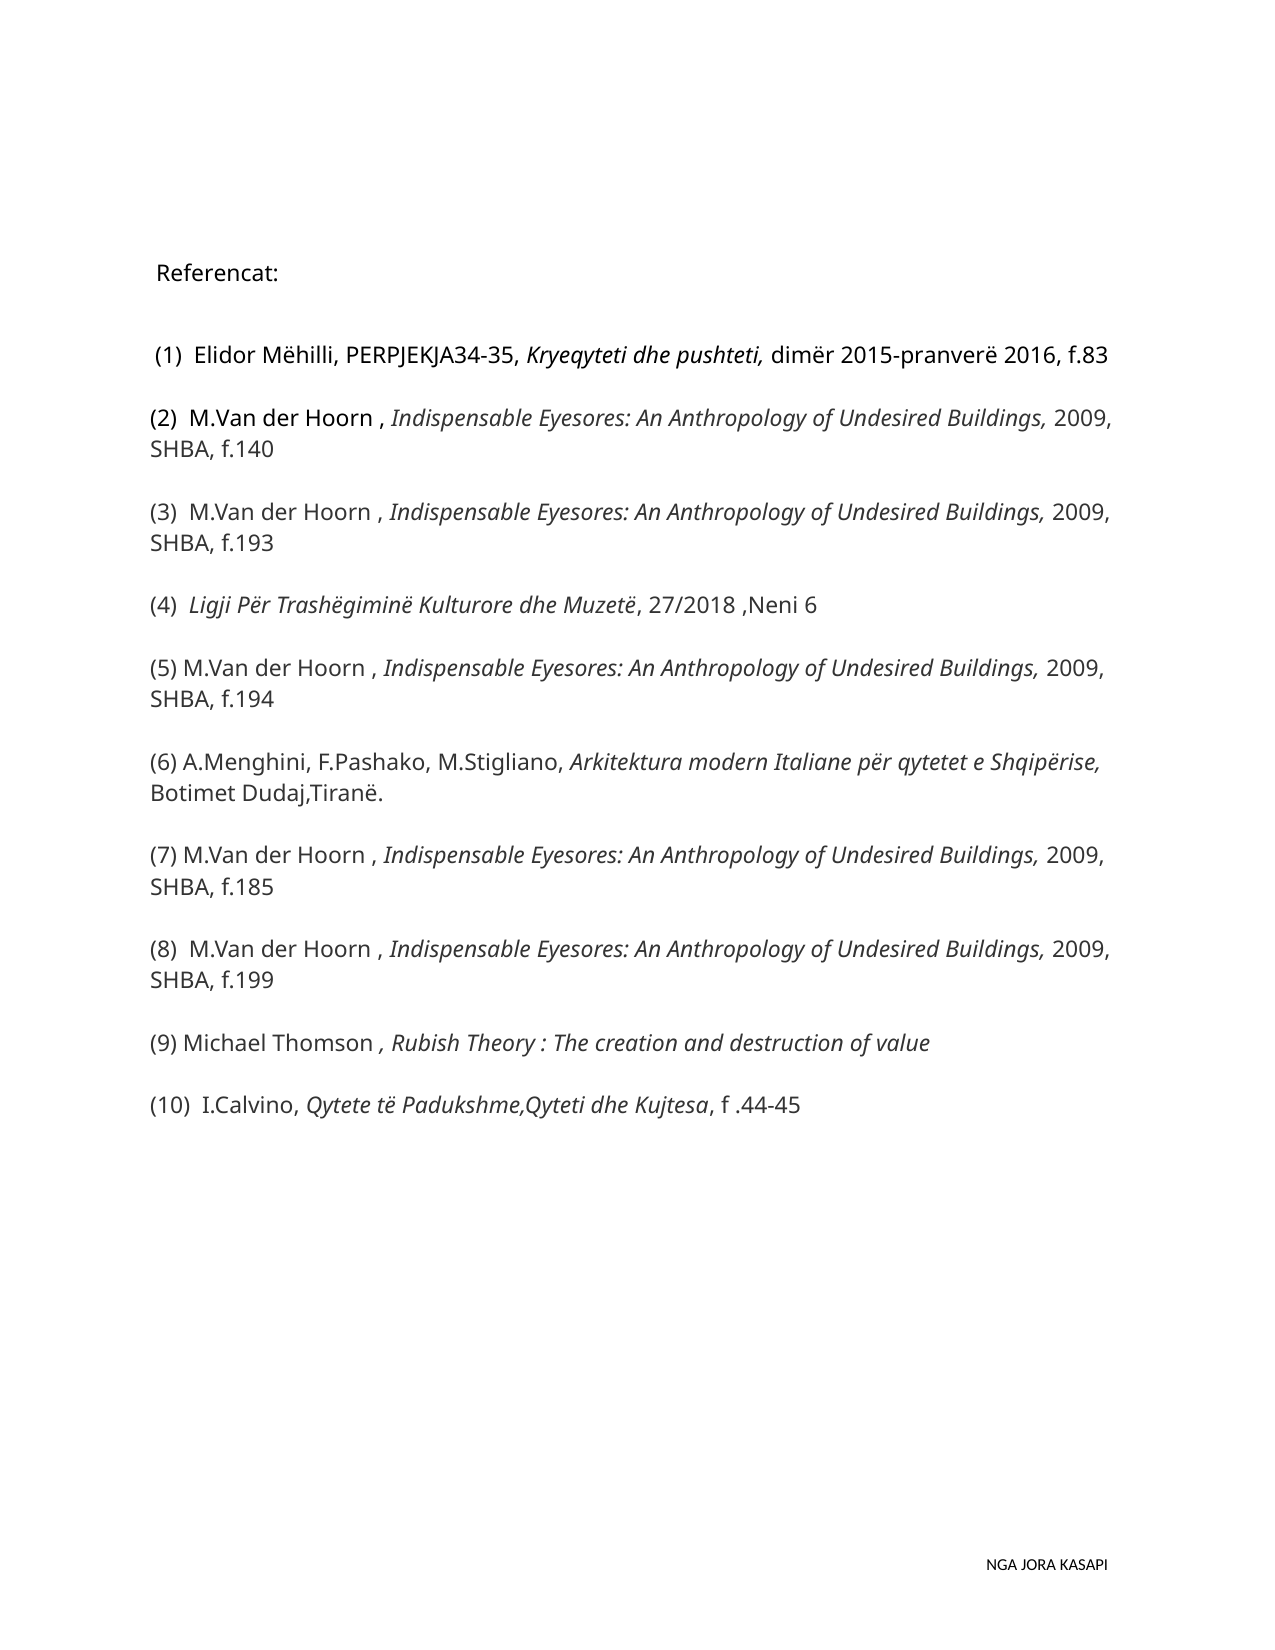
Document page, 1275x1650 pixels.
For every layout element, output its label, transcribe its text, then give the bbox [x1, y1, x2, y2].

text (5) M.Van der Hoorn , Indispensable Eyesores: An Anthropology of Undesired Buildings, 2009, SHBA, f.194 [150, 652, 1125, 714]
text (7) M.Van der Hoorn , Indispensable Eyesores: An Anthropology of Undesired Buildings, 2009, SHBA, f.185 [150, 839, 1125, 902]
text (10) I.Calvino, Qytete të Padukshme,Qyteti dhe Kujtesa, f .44-45 [150, 1089, 1125, 1120]
text Referencat: [150, 257, 1125, 288]
text (1) Elidor Mëhilli, PERPJEKJA34-35, Kryeqyteti dhe pushteti, dimër 2015-pranverë 2016, f.83 [150, 339, 1125, 370]
text (2) M.Van der Hoorn , Indispensable Eyesores: An Anthropology of Undesired Buildings, 2009, SHBA, f.140 [150, 402, 1125, 464]
text (9) Michael Thomson , Rubish Theory : The creation and destruction of value [150, 1027, 1125, 1058]
text (3) M.Van der Hoorn , Indispensable Eyesores: An Anthropology of Undesired Buildings, 2009, SHBA, f.193 [150, 495, 1125, 558]
text (6) A.Menghini, F.Pashako, M.Stigliano, Arkitektura modern Italiane për qytetet e Shqipërise, Botimet Dudaj,Tiranë. [150, 745, 1125, 808]
text (4) Ligji Për Trashëgiminë Kulturore dhe Muzetë, 27/2018 ,Neni 6 [150, 589, 1125, 620]
text (8) M.Van der Hoorn , Indispensable Eyesores: An Anthropology of Undesired Buildings, 2009, SHBA, f.199 [150, 933, 1125, 995]
